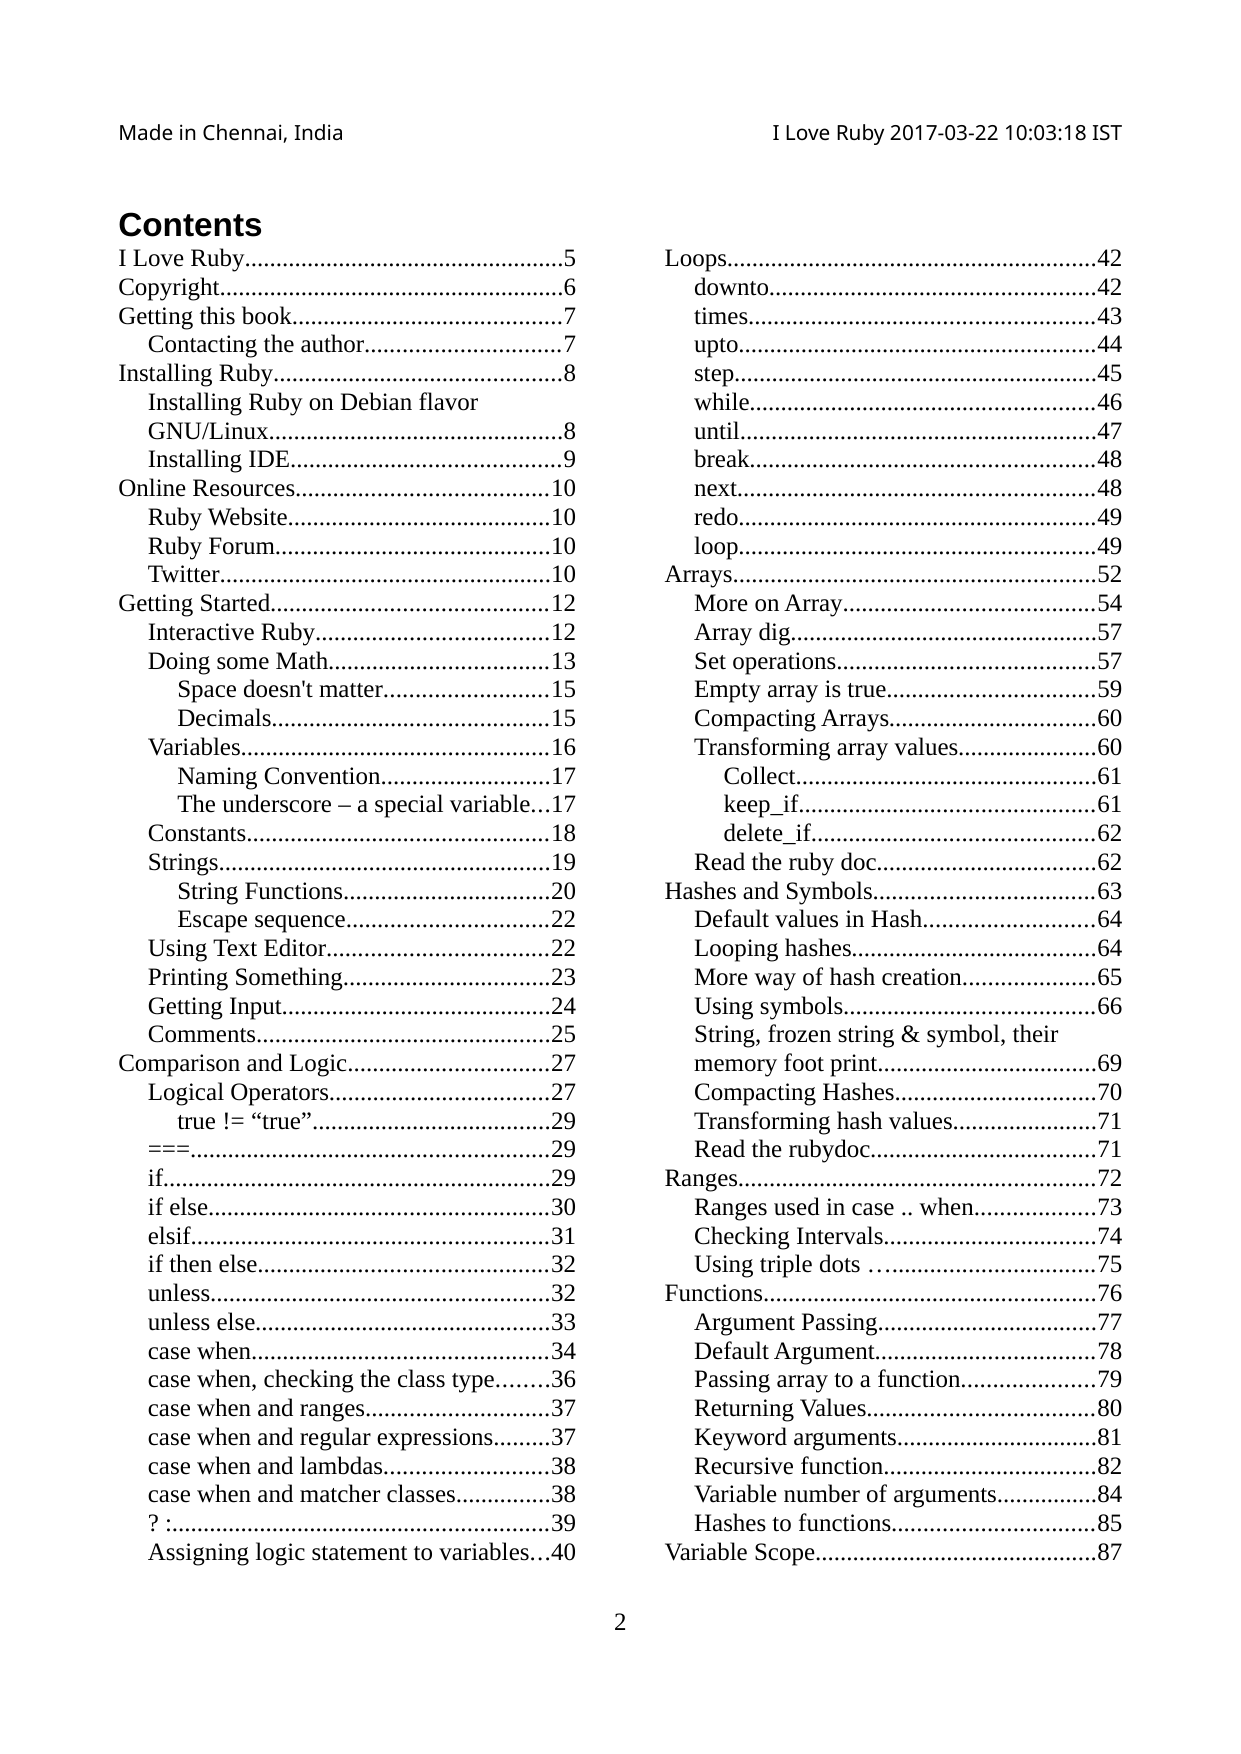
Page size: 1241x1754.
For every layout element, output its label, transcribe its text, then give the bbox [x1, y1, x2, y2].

text Installing IDE 9 [148, 444, 576, 473]
text Variable Scope 87 [664, 1537, 1122, 1566]
text case when and matcher classes 38 [148, 1479, 576, 1508]
text Arrays 52 [664, 559, 1122, 588]
text Set operations 57 [694, 646, 1122, 674]
text Looping hashes 64 [694, 933, 1122, 962]
text true != “true” 29 [177, 1106, 576, 1134]
text Ruby Forum 10 [148, 531, 576, 559]
text Using symbols 66 [694, 991, 1122, 1019]
text The underscore – a special variable 17 [177, 789, 576, 818]
text case when and regular expressions 37 [148, 1422, 576, 1451]
text next 48 [694, 473, 1122, 502]
text Default values in Hash 64 [694, 904, 1122, 933]
text Array dig 57 [694, 617, 1122, 646]
text Using triple dots … 75 [694, 1249, 1122, 1278]
text unless else 33 [148, 1307, 576, 1336]
text Hashes to functions 85 [694, 1508, 1122, 1537]
text Decimals 15 [177, 703, 576, 732]
text Default Argument 78 [694, 1336, 1122, 1364]
text Using Text Editor 22 [148, 933, 576, 962]
text Compacting Arrays 60 [694, 703, 1122, 732]
text Printing Something 23 [148, 962, 576, 991]
text Ranges 72 [664, 1163, 1122, 1192]
text downto 42 [694, 272, 1122, 301]
text Comments 25 [148, 1019, 576, 1048]
text Naming Convention 17 [177, 761, 576, 789]
text case when and ranges 37 [148, 1393, 576, 1422]
text Space doesn't matter 15 [177, 674, 576, 703]
text Read the rubydoc 71 [694, 1134, 1122, 1163]
text Getting Input 24 [148, 991, 576, 1019]
text Empty array is true 59 [694, 674, 1122, 703]
text loop 49 [694, 531, 1122, 559]
text More on Array 54 [694, 588, 1122, 617]
text times 43 [694, 301, 1122, 329]
text Transforming array values 60 [694, 732, 1122, 761]
text Getting this book 7 [118, 301, 576, 329]
text delete_if 62 [723, 818, 1122, 847]
text Strings 19 [148, 847, 576, 876]
text elsif 31 [148, 1221, 576, 1249]
text Variable number of arguments 84 [694, 1479, 1122, 1508]
text Comparison and Logic 27 [118, 1048, 576, 1077]
subtitle Contents [118, 205, 1122, 243]
text Copyright 6 [118, 272, 576, 301]
text unless 32 [148, 1278, 576, 1307]
text ? : 39 [148, 1508, 576, 1537]
text case when and lambdas 38 [148, 1451, 576, 1479]
text Collect 61 [723, 761, 1122, 789]
text Doing some Math 13 [148, 646, 576, 674]
text if else 30 [148, 1192, 576, 1221]
text Constants 18 [148, 818, 576, 847]
text Twitter 10 [148, 559, 576, 588]
text case when 34 [148, 1336, 576, 1364]
text upto 44 [694, 329, 1122, 358]
text until 47 [694, 416, 1122, 444]
text Checking Intervals 74 [694, 1221, 1122, 1249]
text Passing array to a function 79 [694, 1364, 1122, 1393]
text Variables 16 [148, 732, 576, 761]
text Ruby Website 10 [148, 502, 576, 531]
text keep_if 61 [723, 789, 1122, 818]
text break 48 [694, 444, 1122, 473]
text while 46 [694, 387, 1122, 416]
text Logical Operators 27 [148, 1077, 576, 1106]
text Assigning logic statement to variables 40 [148, 1537, 576, 1566]
text Functions 76 [664, 1278, 1122, 1307]
text Installing Ruby 8 [118, 358, 576, 387]
text String Functions 20 [177, 876, 576, 904]
text Recursive function 82 [694, 1451, 1122, 1479]
text redo 49 [694, 502, 1122, 531]
text Transforming hash values 71 [694, 1106, 1122, 1134]
text Ranges used in case .. when 73 [694, 1192, 1122, 1221]
text Hashes and Symbols 63 [664, 876, 1122, 904]
text Online Resources 10 [118, 473, 576, 502]
text step 45 [694, 358, 1122, 387]
text Keyword arguments 81 [694, 1422, 1122, 1451]
text if then else 32 [148, 1249, 576, 1278]
text Argument Passing 77 [694, 1307, 1122, 1336]
text More way of hash creation 65 [694, 962, 1122, 991]
text Getting Started 12 [118, 588, 576, 617]
text Compacting Hashes 70 [694, 1077, 1122, 1106]
text Escape sequence 22 [177, 904, 576, 933]
text Loops 42 [664, 243, 1122, 272]
text Read the ruby doc 62 [694, 847, 1122, 876]
text case when, checking the class type 36 [148, 1364, 576, 1393]
text Interactive Ruby 12 [148, 617, 576, 646]
text Returning Values 80 [694, 1393, 1122, 1422]
text String, frozen string & symbol, their memory foot print 69 [694, 1019, 1122, 1077]
text === 29 [148, 1134, 576, 1163]
text Installing Ruby on Debian flavor GNU/Linux 8 [148, 387, 576, 444]
text I Love Ruby 5 [118, 243, 576, 272]
text Contacting the author 7 [148, 329, 576, 358]
text if 29 [148, 1163, 576, 1192]
